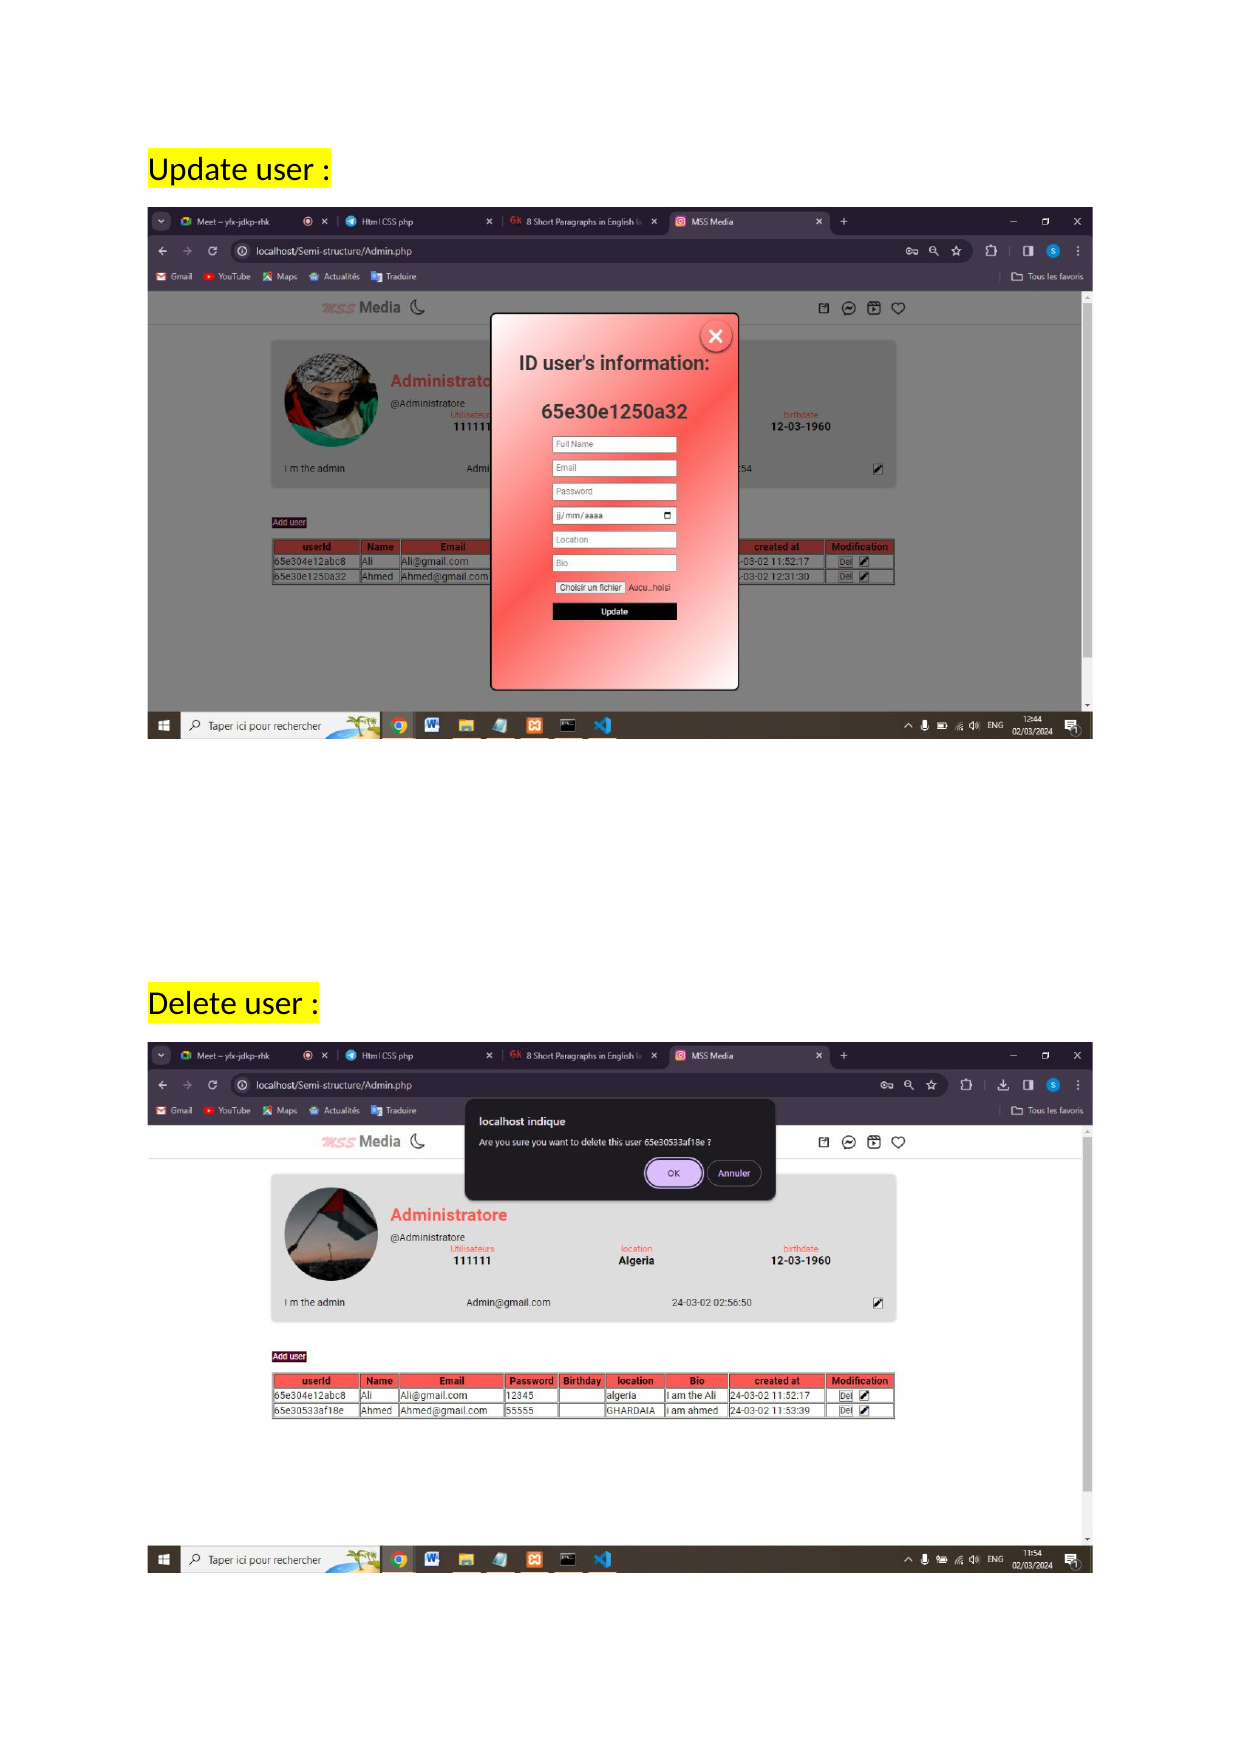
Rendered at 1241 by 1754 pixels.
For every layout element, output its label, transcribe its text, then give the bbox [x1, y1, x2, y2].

text Delete user : [148, 982, 1093, 1023]
text Update user : [148, 148, 1093, 188]
